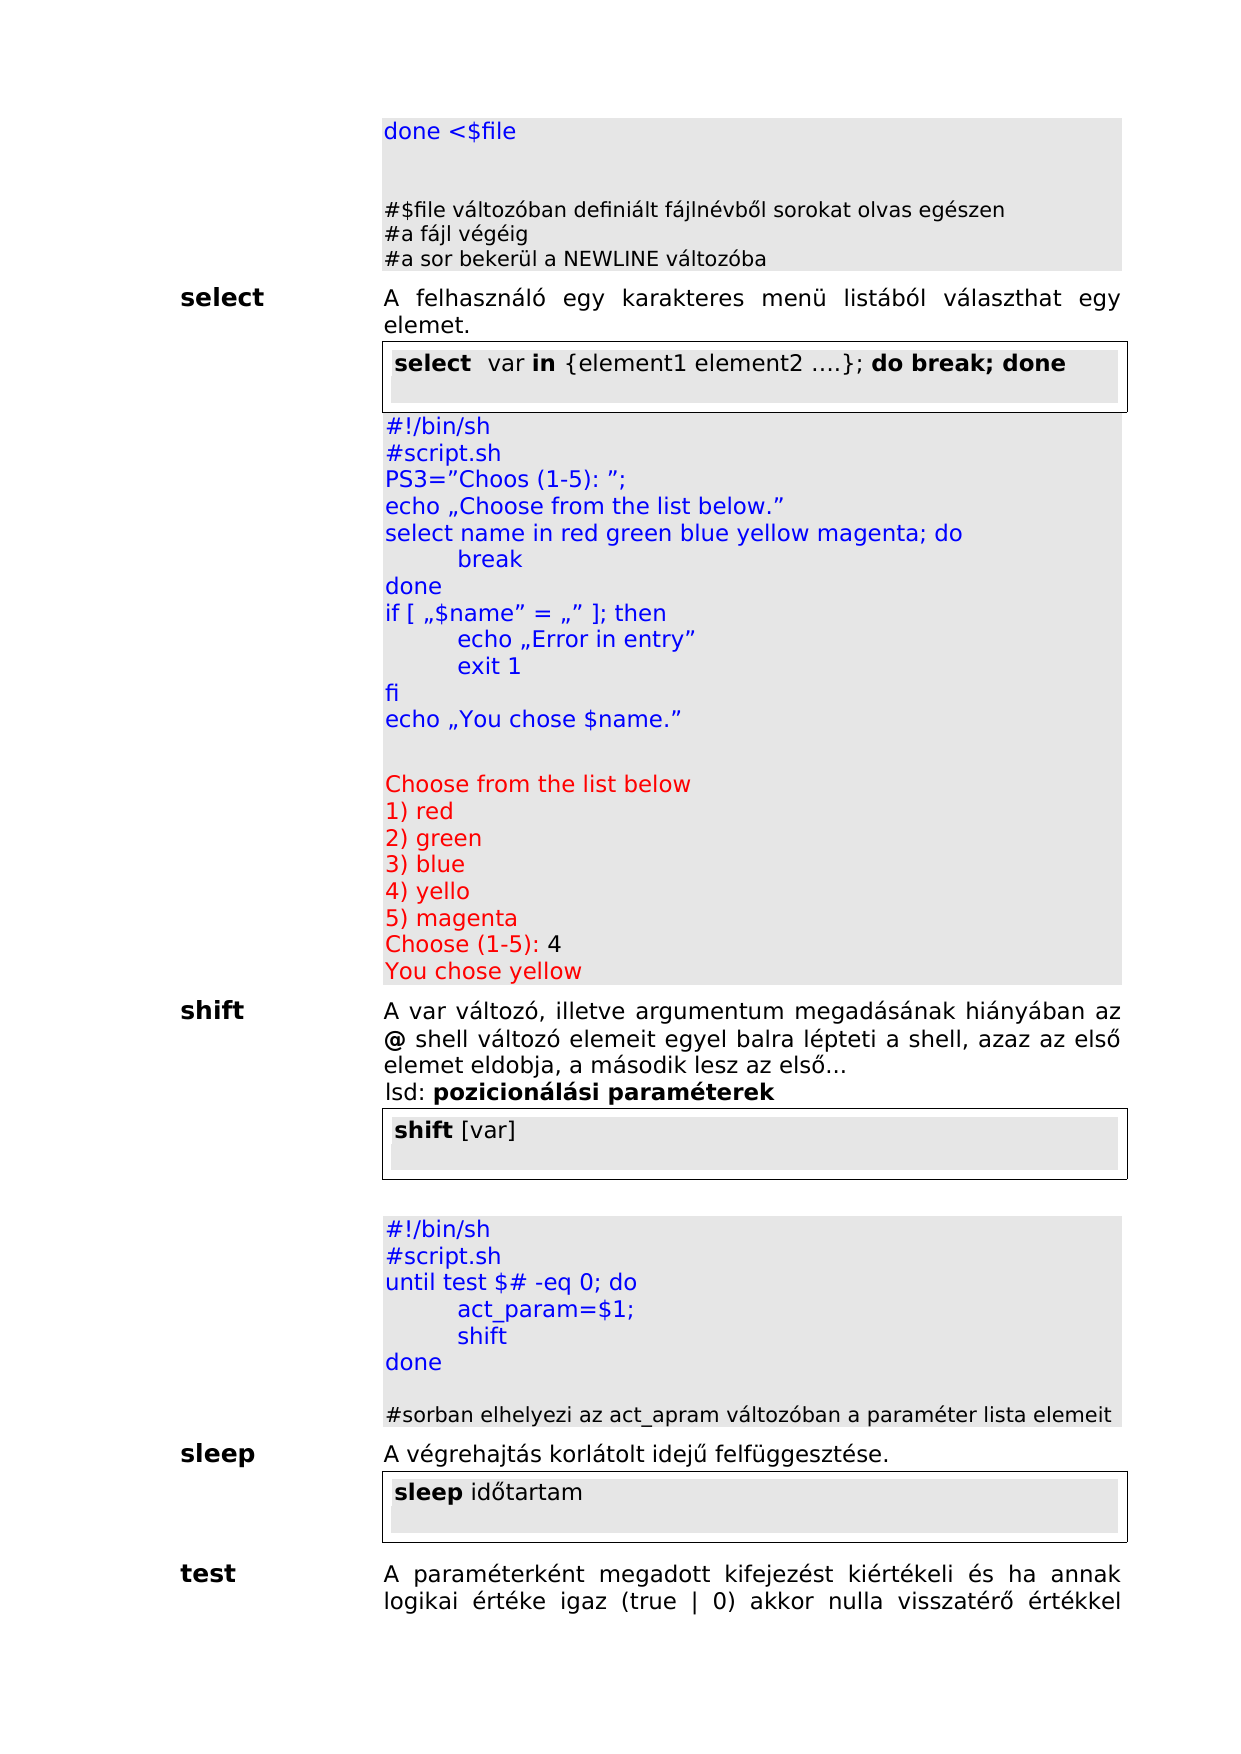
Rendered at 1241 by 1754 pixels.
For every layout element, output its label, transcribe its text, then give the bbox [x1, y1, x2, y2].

text shift [var] [392, 1117, 1118, 1144]
text sleep A végrehajtás korlátolt idejű felfüggesztése. [180, 1439, 1122, 1468]
text break [383, 546, 1122, 573]
text select A felhasználó egy karakteres menü listából választhat egy elemet. [180, 283, 1122, 338]
text select name in red green blue yellow magenta; do [383, 520, 1122, 546]
text test A paraméterként megadott kifejezést kiértékeli és ha annak logikai értéke igaz (true | 0) akkor nulla visszatérő értékkel [180, 1559, 1122, 1615]
text 5) magenta [383, 905, 1122, 931]
text 1) red [383, 798, 1122, 825]
text #$file változóban definiált fájlnévből sorokat olvas egészen [382, 198, 1122, 222]
text #sorban elhelyezi az act_apram változóban a paraméter lista elemeit [383, 1403, 1122, 1427]
text act_param=$1; [383, 1296, 1122, 1323]
text done [383, 1349, 1122, 1376]
text 2) green [383, 825, 1122, 851]
text fi [383, 680, 1122, 706]
text done <$file [382, 118, 1122, 145]
text until test $# -eq 0; do [383, 1269, 1122, 1296]
text 3) blue [383, 851, 1122, 878]
text 4) yello [383, 878, 1122, 905]
text shift A var változó, illetve argumentum megadásának hiányában az @ shell változó elemeit egyel balra lépteti a shell, azaz az első elemet eldobja, a második lesz az első... [180, 997, 1122, 1079]
text PS3=”Choos (1-5): ”; [383, 466, 1122, 493]
text #a sor bekerül a NEWLINE változóba [382, 247, 1122, 271]
text if [ „$name” = „” ]; then [383, 600, 1122, 626]
text exit 1 [383, 653, 1122, 680]
text Choose from the list below [383, 771, 1122, 798]
text You chose yellow [383, 958, 1122, 985]
text #script.sh [383, 440, 1122, 466]
text #script.sh [383, 1243, 1122, 1269]
text #!/bin/sh [383, 413, 1122, 440]
text echo „Error in entry” [383, 626, 1122, 653]
text echo „Choose from the list below.” [383, 493, 1122, 520]
text sleep időtartam [392, 1479, 1118, 1506]
text Choose (1-5): 4 [383, 931, 1122, 958]
text #!/bin/sh [383, 1216, 1122, 1243]
text lsd: pozicionálási paraméterek [383, 1079, 1122, 1106]
text #a fájl végéig [382, 222, 1122, 247]
text select var in {element1 element2 ….}; do break; done [392, 350, 1118, 377]
text shift [383, 1323, 1122, 1349]
text echo „You chose $name.” [383, 706, 1122, 733]
text done [383, 573, 1122, 600]
